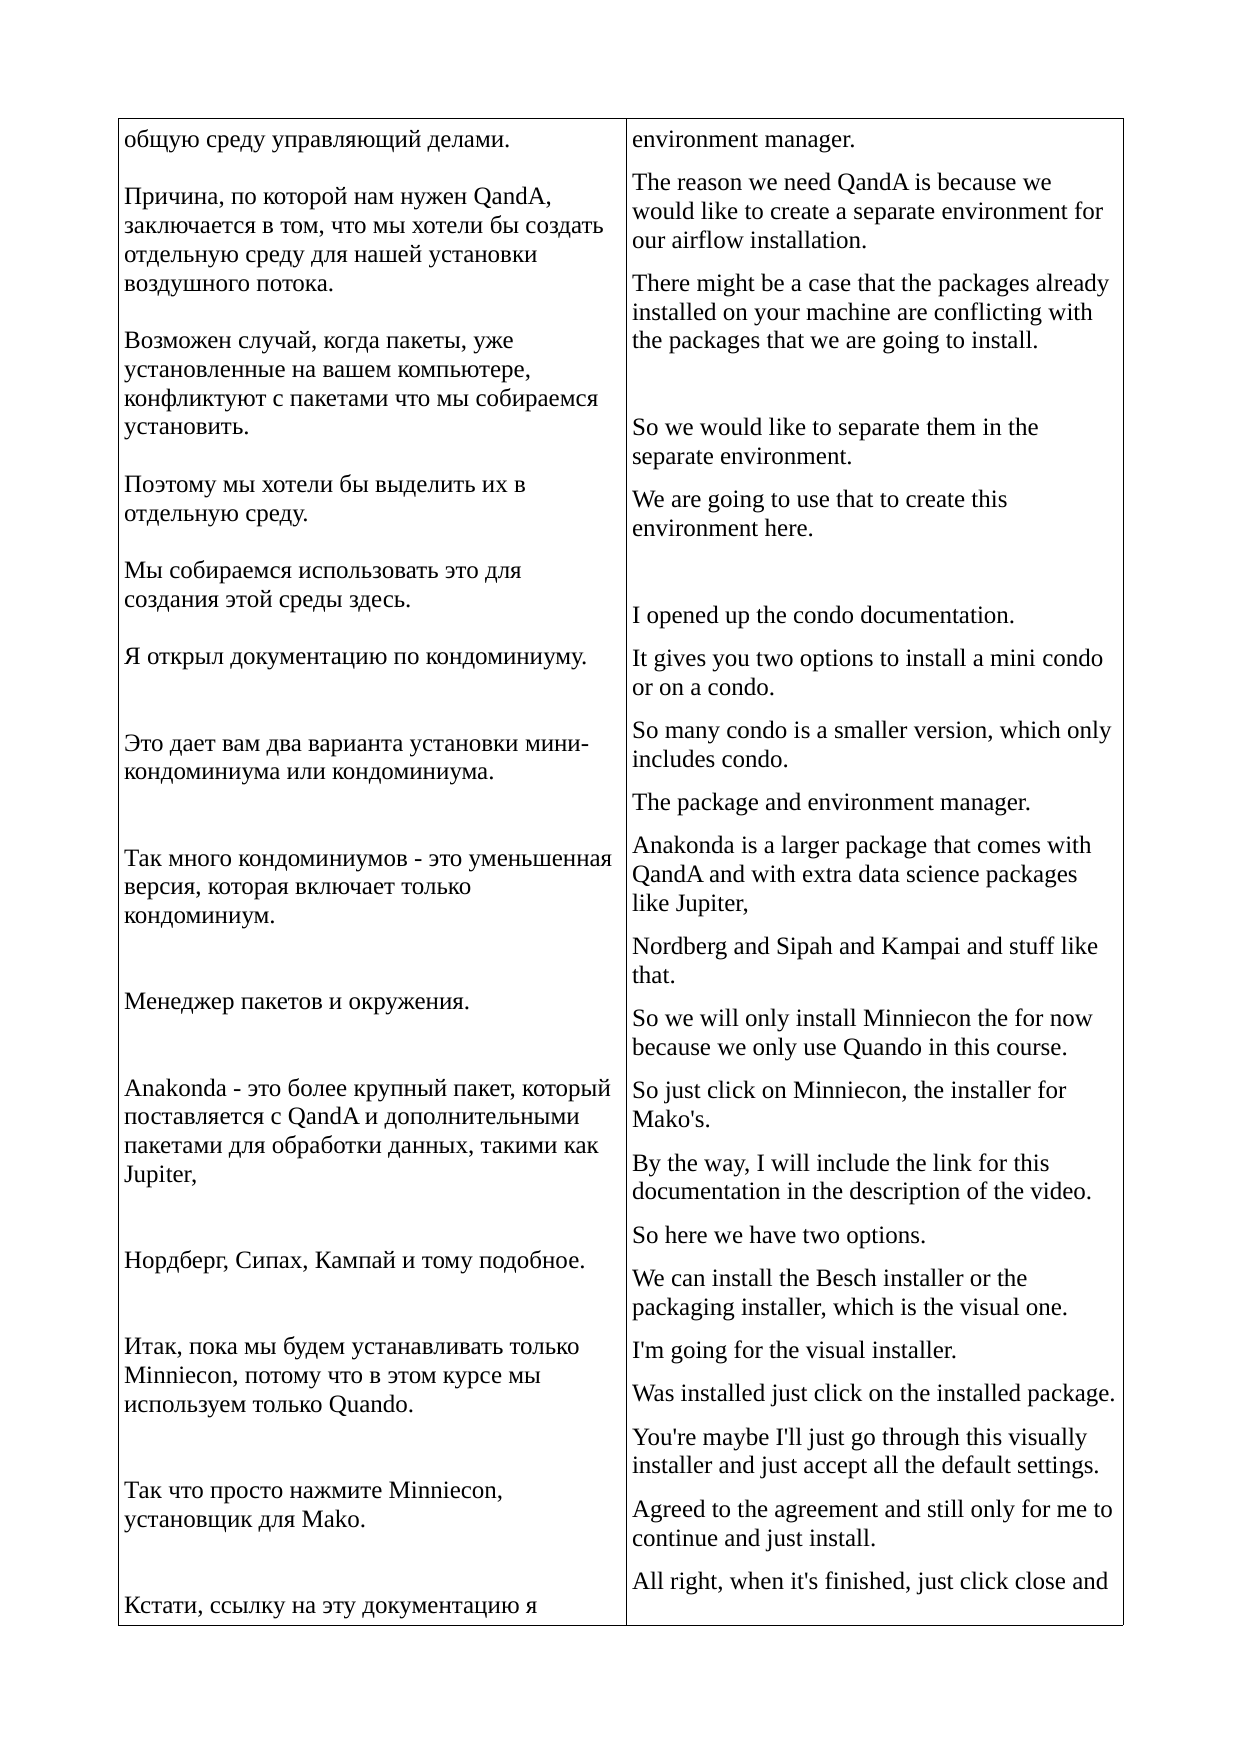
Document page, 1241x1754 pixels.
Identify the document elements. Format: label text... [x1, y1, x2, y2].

table_cell environment manager. The reason we need QandA is because we would like to create a separate environment for our airflow installation. There might be a case that the packages already installed on your machine are conflicting with the packages that we are going to install. So we would like to separate them in the separate environment. We are going to use that to create this environment here. I opened up the condo documentation. It gives you two options to install a mini condo or on a condo. So many condo is a smaller version, which only includes condo. The package and environment manager. Anakonda is a larger package that comes with QandA and with extra data science packages like Jupiter, Nordberg and Sipah and Kampai and stuff like that. So we will only install Minniecon the for now because we only use Quando in this course. So just click on Minniecon, the installer for Mako's. By the way, I will include the link for this documentation in the description of the video. So here we have two options. We can install the Besch installer or the packaging installer, which is the visual one. I'm going for the visual installer. Was installed just click on the installed package. You're maybe I'll just go through this visually installer and just accept all the default settings. Agreed to the agreement and still only for me to continue and just install. All right, when it's finished, just click close and [627, 119, 1123, 1625]
table_cell общую среду управляющий делами. Причина, по которой нам нужен QandA, заключается в том, что мы хотели бы создать отдельную среду для нашей установки воздушного потока. Возможен случай, когда пакеты, уже установленные на вашем компьютере, конфликтуют с пакетами что мы собираемся установить. Поэтому мы хотели бы выделить их в отдельную среду. Мы собираемся использовать это для создания этой среды здесь. Я открыл документацию по кондоминиуму. Это дает вам два варианта установки мини-кондоминиума или кондоминиума. Так много кондоминиумов - это уменьшенная версия, которая включает только кондоминиум. Менеджер пакетов и окружения. Anakonda - это более крупный пакет, который поставляется с QandA и дополнительными пакетами для обработки данных, такими как Jupiter, Нордберг, Сипах, Кампай и тому подобное. Итак, пока мы будем устанавливать только Minniecon, потому что в этом курсе мы используем только Quando. Так что просто нажмите Minniecon, установщик для Mako. Кстати, ссылку на эту документацию я [119, 119, 626, 1625]
